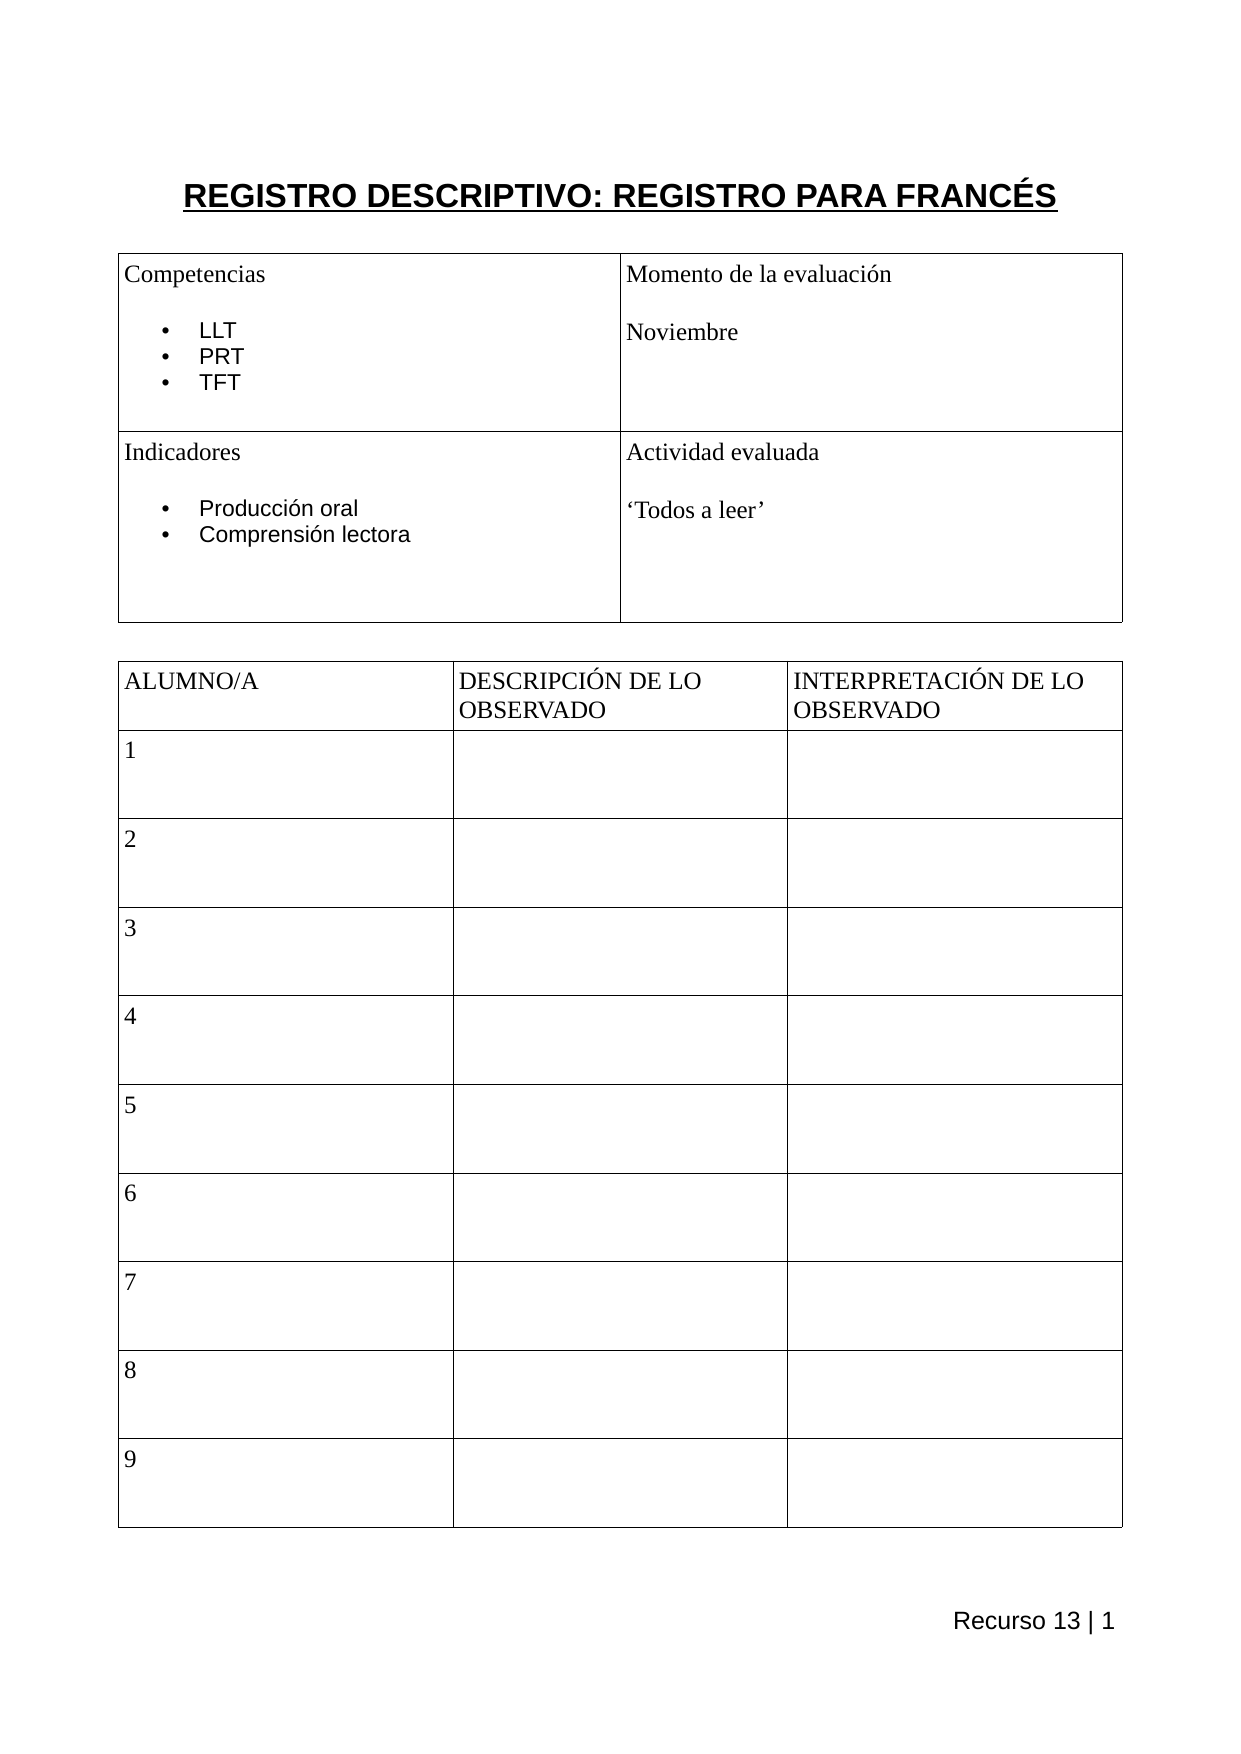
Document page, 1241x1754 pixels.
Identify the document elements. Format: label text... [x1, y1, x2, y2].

table_cell [788, 1439, 1122, 1527]
table_cell 5 [119, 1085, 453, 1172]
table_cell Actividad evaluada ‘Todos a leer’ [621, 432, 1122, 622]
table_cell 7 [119, 1262, 453, 1349]
table_header INTERPRETACIÓN DE LO OBSERVADO [788, 662, 1122, 730]
table_cell [454, 1174, 787, 1261]
table_header ALUMNO/A [119, 662, 453, 730]
table_cell [788, 731, 1122, 818]
table_cell [788, 819, 1122, 907]
table_cell [454, 1351, 787, 1438]
table_header Competencias LLT PRT TFT [119, 254, 620, 431]
table_cell [788, 1174, 1122, 1261]
table_header DESCRIPCIÓN DE LO OBSERVADO [454, 662, 787, 730]
table_cell [454, 1439, 787, 1527]
text REGISTRO DESCRIPTIVO: REGISTRO PARA FRANCÉS [118, 176, 1122, 215]
table_cell [454, 819, 787, 907]
table_cell [454, 731, 787, 818]
table_cell 8 [119, 1351, 453, 1438]
table_cell [454, 908, 787, 995]
table_cell [788, 1351, 1122, 1438]
table_cell 4 [119, 996, 453, 1084]
table_cell 6 [119, 1174, 453, 1261]
table_cell [788, 1085, 1122, 1172]
table_cell Indicadores Producción oral Comprensión lectora [119, 432, 620, 622]
table_cell [788, 908, 1122, 995]
table_cell 2 [119, 819, 453, 907]
table_cell [454, 1085, 787, 1172]
table_cell [788, 996, 1122, 1084]
table_cell 3 [119, 908, 453, 995]
table_cell [454, 996, 787, 1084]
table_cell [454, 1262, 787, 1349]
table_cell [788, 1262, 1122, 1349]
table_header Momento de la evaluación Noviembre [621, 254, 1122, 431]
table_cell 9 [119, 1439, 453, 1527]
table_cell 1 [119, 731, 453, 818]
